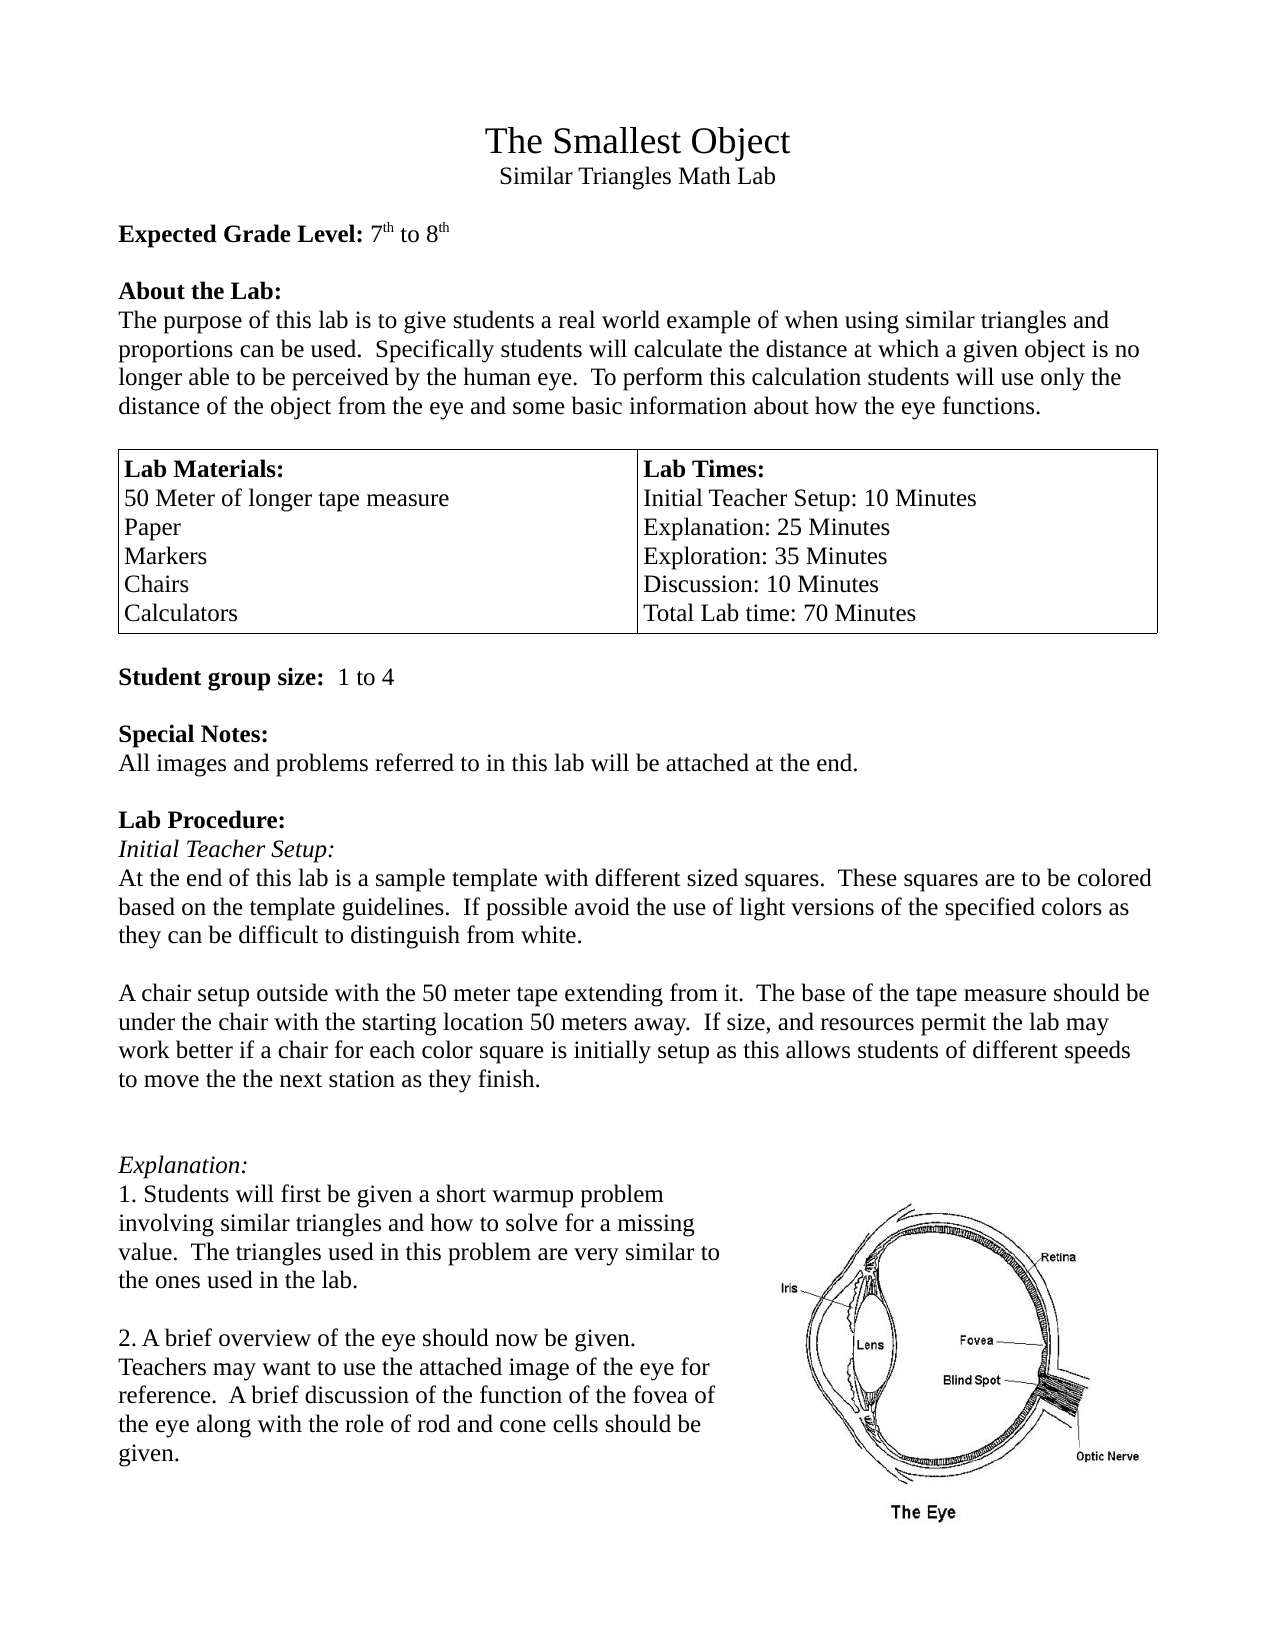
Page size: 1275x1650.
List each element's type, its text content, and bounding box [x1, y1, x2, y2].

text At the end of this lab is a sample template with different sized squares. These squares are to be colored based on the template guidelines. If possible avoid the use of light versions of the specified colors as they can be difficult to distinguish from white. [118, 863, 1157, 949]
text Lab Procedure: [118, 805, 1157, 834]
text Special Notes: [118, 719, 1157, 748]
table_header Lab Materials: 50 Meter of longer tape measure Paper Markers Chairs Calculators [119, 450, 637, 633]
text The Smallest Object [118, 118, 1157, 161]
text Initial Teacher Setup: [118, 834, 1157, 863]
text Explanation: [118, 1150, 1157, 1179]
picture [726, 1185, 1154, 1530]
text 1. Students will first be given a short warmup problem involving similar triangles and how to solve for a missing value. The triangles used in this problem are very similar to the ones used in the lab. [118, 1179, 1157, 1294]
text The purpose of this lab is to give students a real world example of when using similar triangles and proportions can be used. Specifically students will calculate the distance at which a given object is no longer able to be perceived by the human eye. To perform this calculation students will use only the distance of the object from the eye and some basic information about how the eye functions. [118, 305, 1157, 420]
table_header Lab Times: Initial Teacher Setup: 10 Minutes Explanation: 25 Minutes Exploration: 35 Minutes Discussion: 10 Minutes Total Lab time: 70 Minutes [638, 450, 1157, 633]
text Similar Triangles Math Lab [118, 161, 1157, 190]
text Expected Grade Level: 7th to 8th [118, 219, 1157, 247]
text All images and problems referred to in this lab will be attached at the end. [118, 748, 1157, 777]
text Student group size: 1 to 4 [118, 662, 1157, 690]
text A chair setup outside with the 50 meter tape extending from it. The base of the tape measure should be under the chair with the starting location 50 meters away. If size, and resources permit the lab may work better if a chair for each color square is initially setup as this allows students of different speeds to move the the next station as they finish. [118, 978, 1157, 1093]
text 2. A brief overview of the eye should now be given. Teachers may want to use the attached image of the eye for reference. A brief discussion of the function of the fovea of the eye along with the role of rod and cone cells should be given. [118, 1323, 726, 1467]
text About the Lab: [118, 276, 1157, 305]
